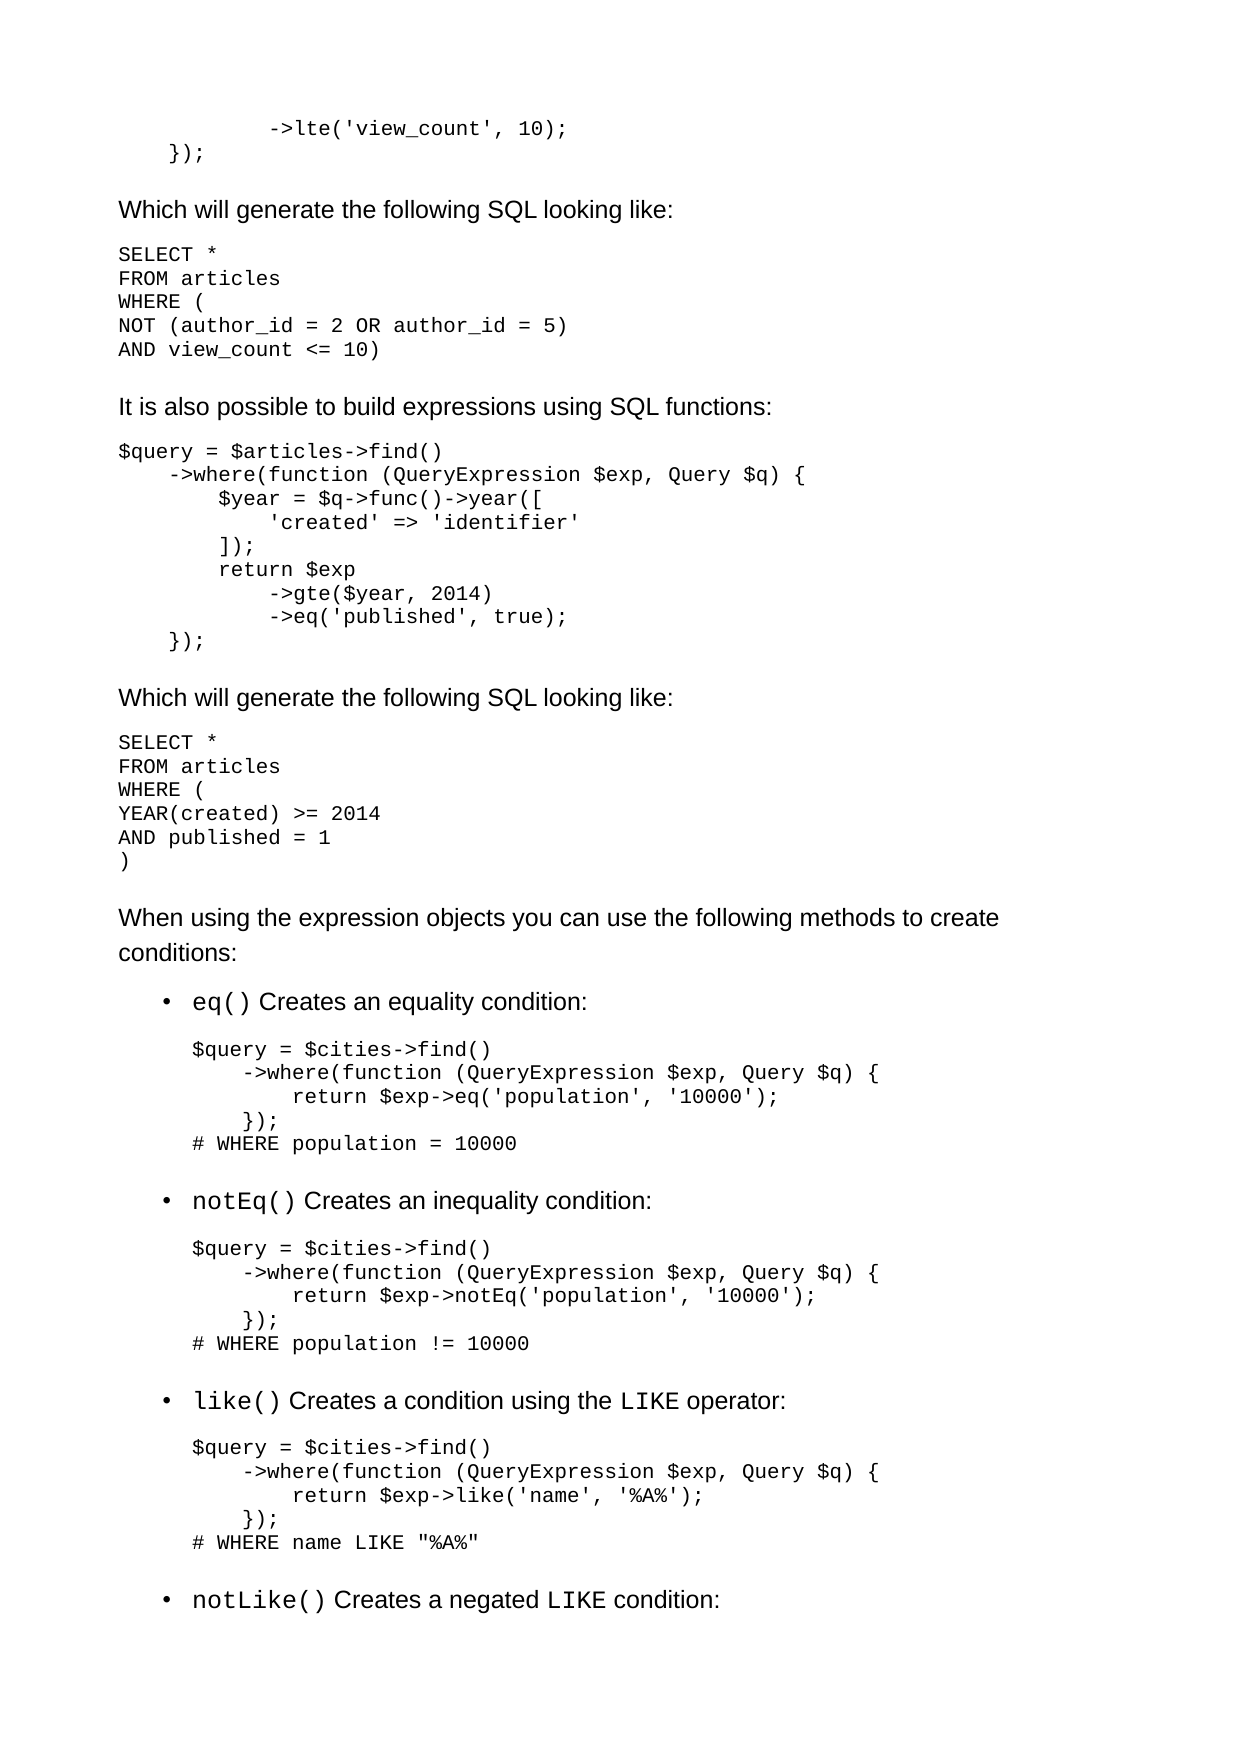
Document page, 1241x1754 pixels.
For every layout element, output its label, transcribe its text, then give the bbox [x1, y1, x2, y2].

text ->lte('view_count', 10); [118, 118, 1122, 142]
list }); [162, 1309, 1122, 1333]
list # WHERE name LIKE "%A%" [162, 1532, 1122, 1556]
text FROM articles [118, 756, 1122, 779]
list }); [162, 1109, 1122, 1133]
list return $exp->like('name', '%A%'); [162, 1485, 1122, 1508]
list return $exp->notEq('population', '10000'); [162, 1285, 1122, 1309]
list $query = $cities->find() [162, 1437, 1122, 1461]
list $query = $cities->find() [162, 1039, 1122, 1062]
text return $exp [118, 559, 1122, 583]
text }); [118, 630, 1122, 653]
list notEq() Creates an inequality condition: [162, 1186, 1122, 1217]
list }); [162, 1508, 1122, 1532]
text WHERE ( [118, 291, 1122, 315]
list ->where(function (QueryExpression $exp, Query $q) { [162, 1062, 1122, 1086]
list # WHERE population != 10000 [162, 1333, 1122, 1356]
text ->eq('published', true); [118, 606, 1122, 630]
list eq() Creates an equality condition: [162, 987, 1122, 1018]
text YEAR(created) >= 2014 [118, 803, 1122, 827]
text AND view_count <= 10) [118, 338, 1122, 362]
text ]); [118, 535, 1122, 559]
text SELECT * [118, 244, 1122, 268]
text Which will generate the following SQL looking like: [118, 195, 1122, 224]
text ) [118, 850, 1122, 874]
text $year = $q->func()->year([ [118, 488, 1122, 512]
list ->where(function (QueryExpression $exp, Query $q) { [162, 1461, 1122, 1485]
list # WHERE population = 10000 [162, 1133, 1122, 1157]
text FROM articles [118, 268, 1122, 291]
list like() Creates a condition using the LIKE operator: [162, 1386, 1122, 1417]
text ->gte($year, 2014) [118, 583, 1122, 606]
text SELECT * [118, 732, 1122, 756]
text ->where(function (QueryExpression $exp, Query $q) { [118, 464, 1122, 488]
list $query = $cities->find() [162, 1238, 1122, 1262]
text When using the expression objects you can use the following methods to create conditions: [118, 903, 1122, 967]
list notLike() Creates a negated LIKE condition: [162, 1585, 1122, 1616]
text AND published = 1 [118, 827, 1122, 850]
text NOT (author_id = 2 OR author_id = 5) [118, 315, 1122, 338]
text }); [118, 142, 1122, 165]
text It is also possible to build expressions using SQL functions: [118, 392, 1122, 420]
list ->where(function (QueryExpression $exp, Query $q) { [162, 1262, 1122, 1285]
text $query = $articles->find() [118, 441, 1122, 464]
text Which will generate the following SQL looking like: [118, 683, 1122, 712]
list return $exp->eq('population', '10000'); [162, 1086, 1122, 1109]
text 'created' => 'identifier' [118, 512, 1122, 535]
text WHERE ( [118, 779, 1122, 803]
